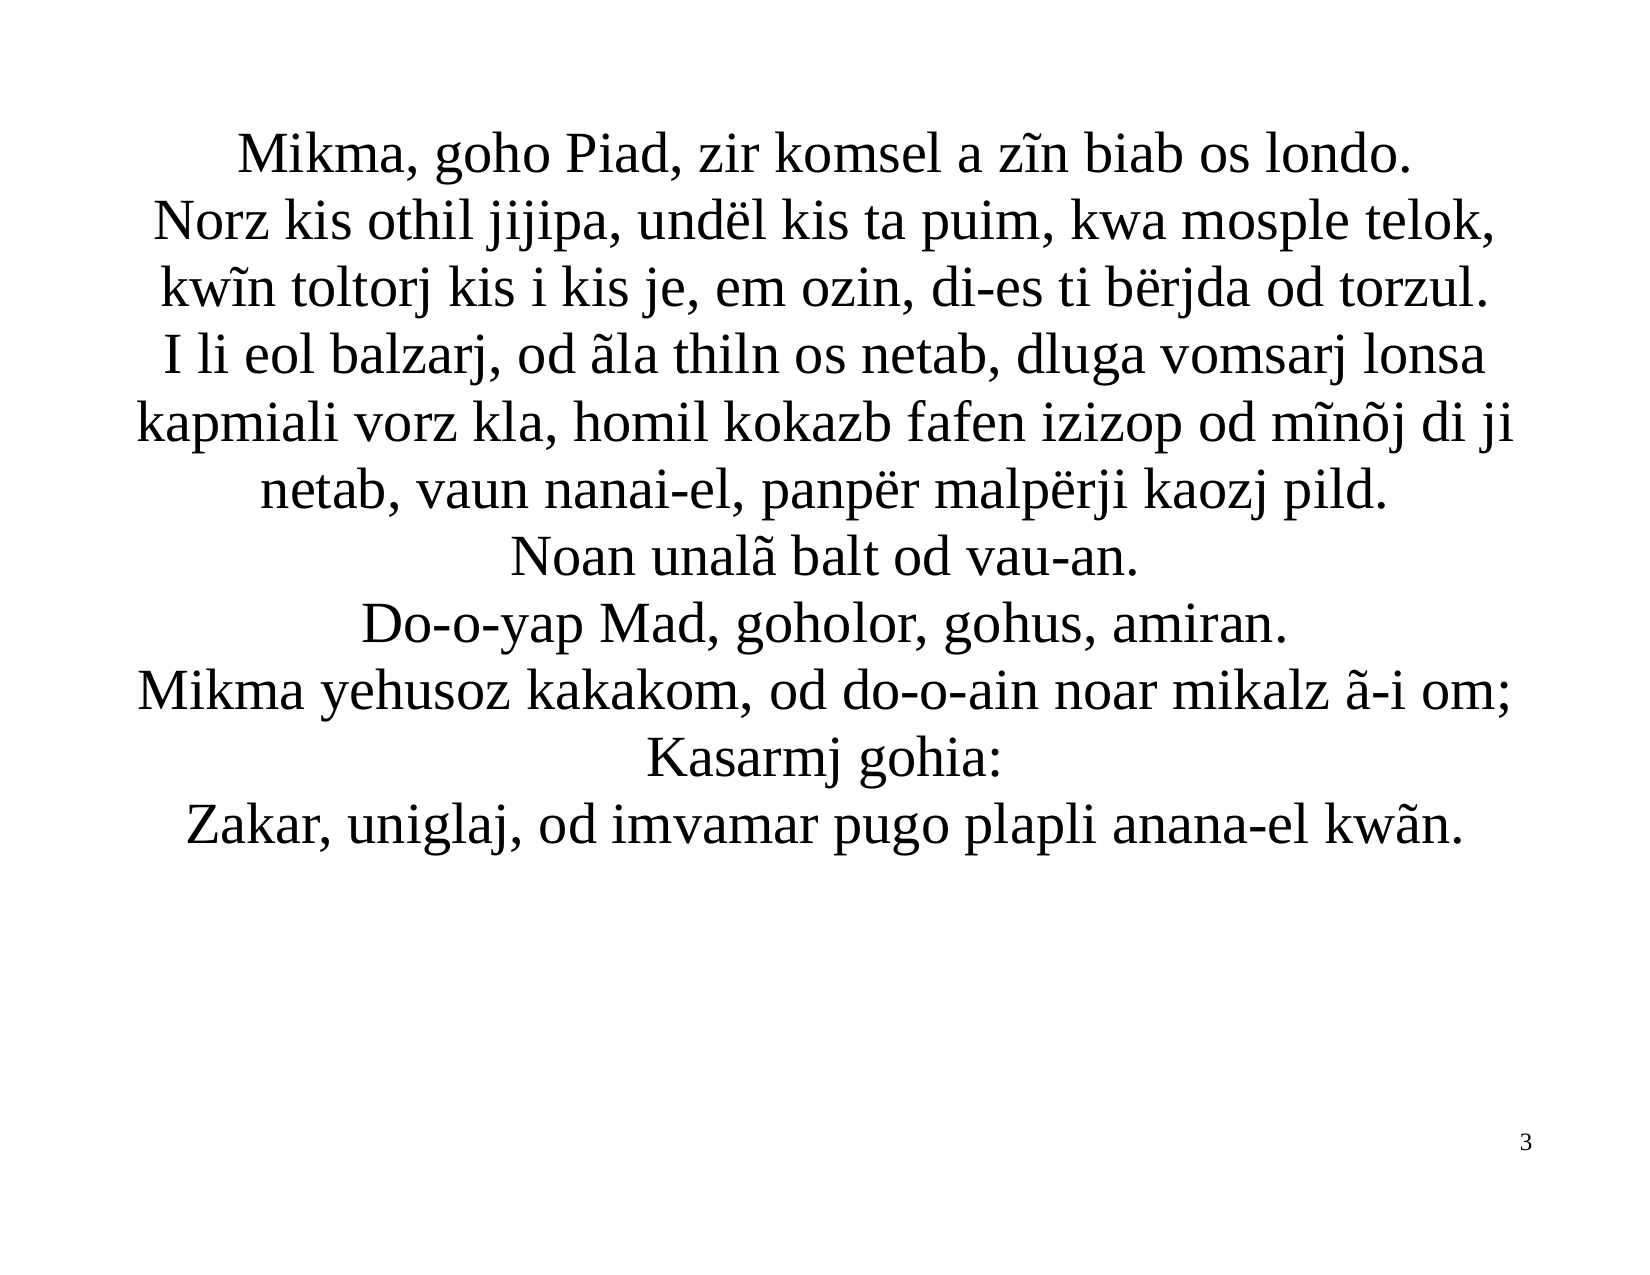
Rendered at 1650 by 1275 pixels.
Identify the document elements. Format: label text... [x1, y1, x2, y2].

text I li eol balzarj, od ãla thiln os netab, dluga vomsarj lonsa kapmiali vorz kla, homil kokazb fafen izizop od mĩnõj di ji netab, vaun nanai-el, panpër malpërji kaozj pild. [118, 319, 1532, 521]
text Zakar, uniglaj, od imvamar pugo plapli anana-el kwãn. [118, 789, 1532, 856]
text Mikma, goho Piad, zir komsel a zĩn biab os londo. [118, 118, 1532, 185]
text Noan unalã balt od vau-an. [118, 521, 1532, 588]
text Mikma yehusoz kakakom, od do-o-ain noar mikalz ã-i om; [118, 655, 1532, 722]
text Kasarmj gohia: [118, 722, 1532, 789]
text Do-o-yap Mad, goholor, gohus, amiran. [118, 588, 1532, 655]
text Norz kis othil jijipa, undël kis ta puim, kwa mosple telok, kwĩn toltorj kis i kis je, em ozin, di-es ti bërjda od torzul. [118, 185, 1532, 319]
